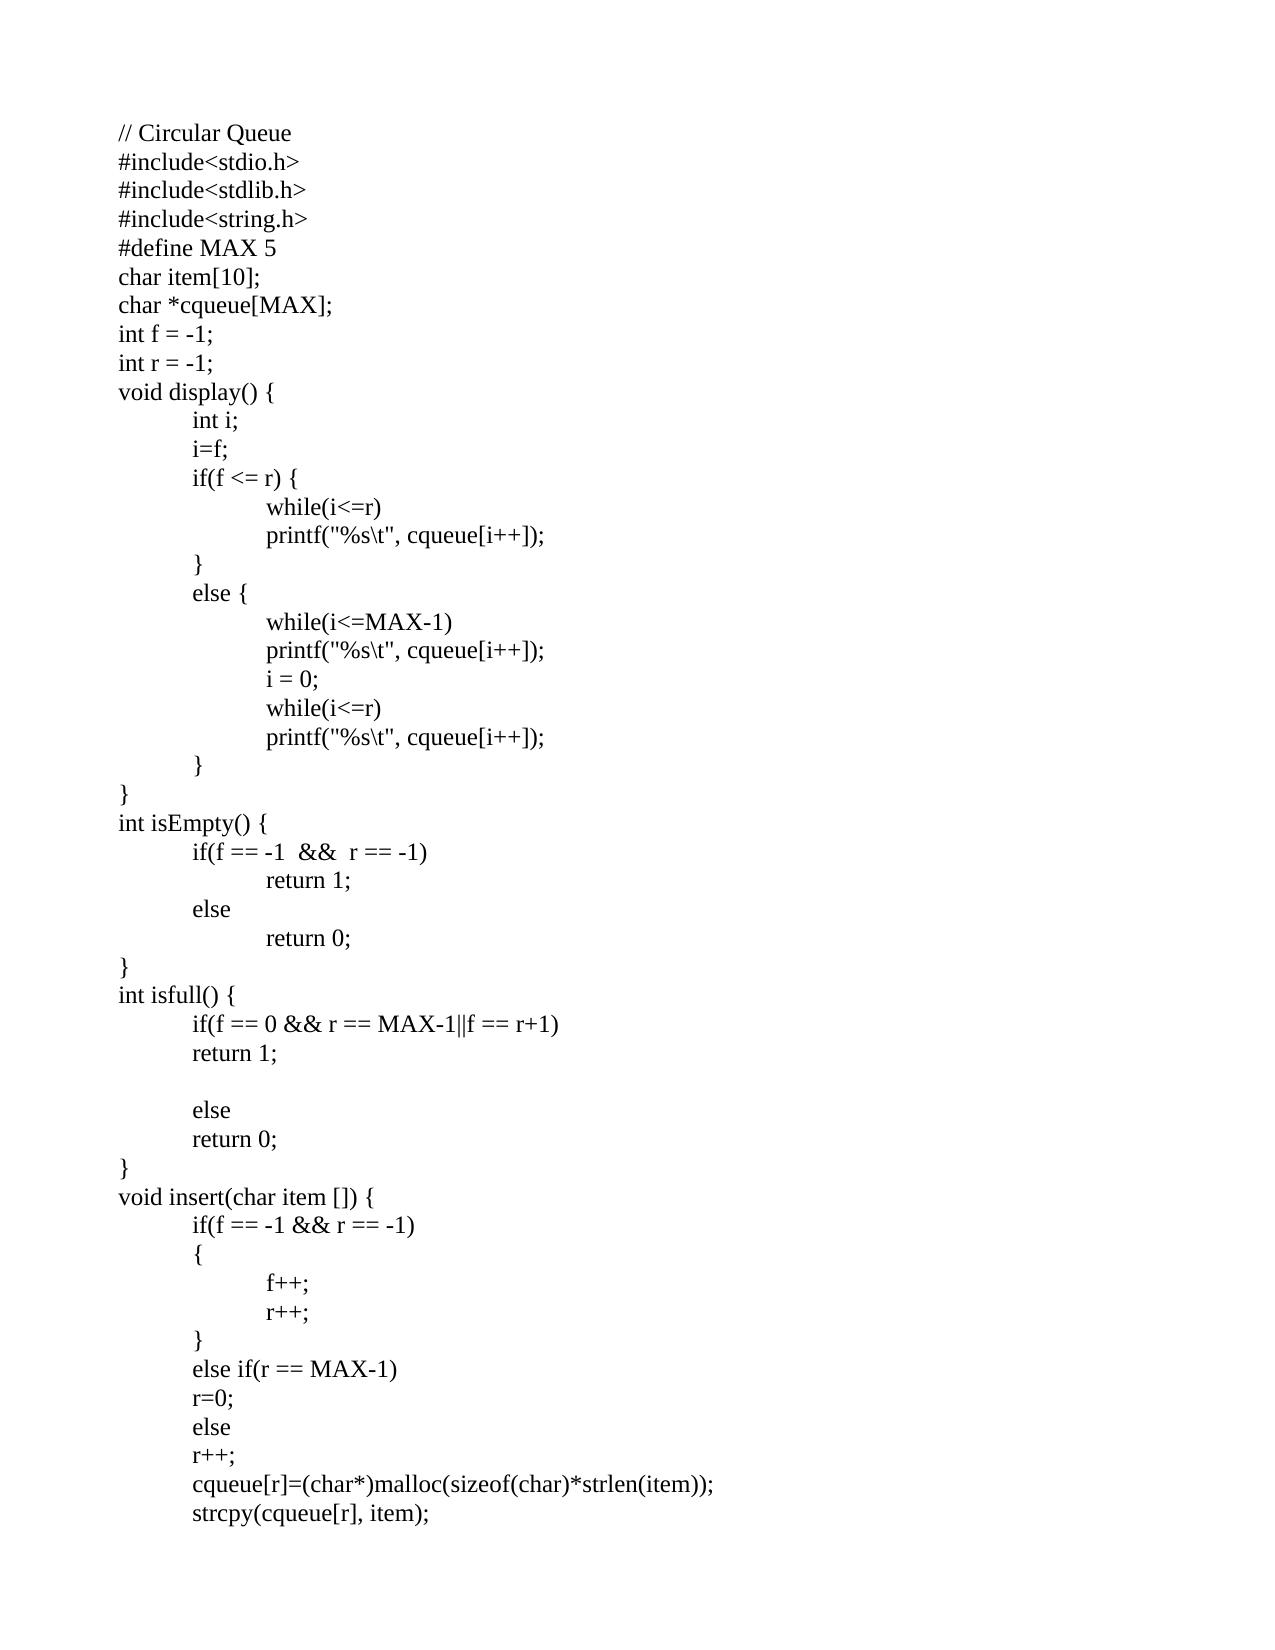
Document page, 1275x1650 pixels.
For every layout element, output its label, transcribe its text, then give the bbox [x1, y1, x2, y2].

text int f = -1; [118, 319, 1157, 348]
text r=0; [118, 1383, 1157, 1412]
text } [118, 1153, 1157, 1182]
text while(i<=MAX-1) [118, 607, 1157, 636]
text else [118, 1096, 1157, 1124]
text char item[10]; [118, 262, 1157, 291]
text f++; [118, 1268, 1157, 1297]
text else [118, 1412, 1157, 1441]
text cqueue[r]=(char*)malloc(sizeof(char)*strlen(item)); [118, 1469, 1157, 1498]
text i=f; [118, 434, 1157, 463]
text i = 0; [118, 664, 1157, 693]
text return 0; [118, 1124, 1157, 1153]
text #include<stdlib.h> [118, 176, 1157, 204]
text if(f == -1 && r == -1) [118, 1211, 1157, 1239]
text } [118, 952, 1157, 981]
text #define MAX 5 [118, 233, 1157, 262]
text return 0; [118, 923, 1157, 952]
text printf("%s\t", cqueue[i++]); [118, 722, 1157, 751]
text } [118, 751, 1157, 779]
text else { [118, 578, 1157, 607]
text if(f == -1 && r == -1) [118, 837, 1157, 866]
text else if(r == MAX-1) [118, 1354, 1157, 1383]
text if(f == 0 && r == MAX-1||f == r+1) [118, 1009, 1157, 1038]
text return 1; [118, 866, 1157, 894]
text int isEmpty() { [118, 808, 1157, 837]
text } [118, 1326, 1157, 1354]
text // Circular Queue [118, 118, 1157, 147]
text { [118, 1239, 1157, 1268]
text else [118, 894, 1157, 923]
text } [118, 779, 1157, 808]
text #include<stdio.h> [118, 147, 1157, 176]
text return 1; [118, 1038, 1157, 1067]
text void insert(char item []) { [118, 1182, 1157, 1211]
text strcpy(cqueue[r], item); [118, 1498, 1157, 1527]
text #include<string.h> [118, 204, 1157, 233]
text } [118, 549, 1157, 578]
text r++; [118, 1297, 1157, 1326]
text int r = -1; [118, 348, 1157, 377]
text if(f <= r) { [118, 463, 1157, 492]
text int isfull() { [118, 981, 1157, 1009]
text int i; [118, 406, 1157, 434]
text printf("%s\t", cqueue[i++]); [118, 636, 1157, 664]
text r++; [118, 1441, 1157, 1469]
text while(i<=r) [118, 492, 1157, 521]
text printf("%s\t", cqueue[i++]); [118, 521, 1157, 549]
text while(i<=r) [118, 693, 1157, 722]
text char *cqueue[MAX]; [118, 291, 1157, 319]
text void display() { [118, 377, 1157, 406]
